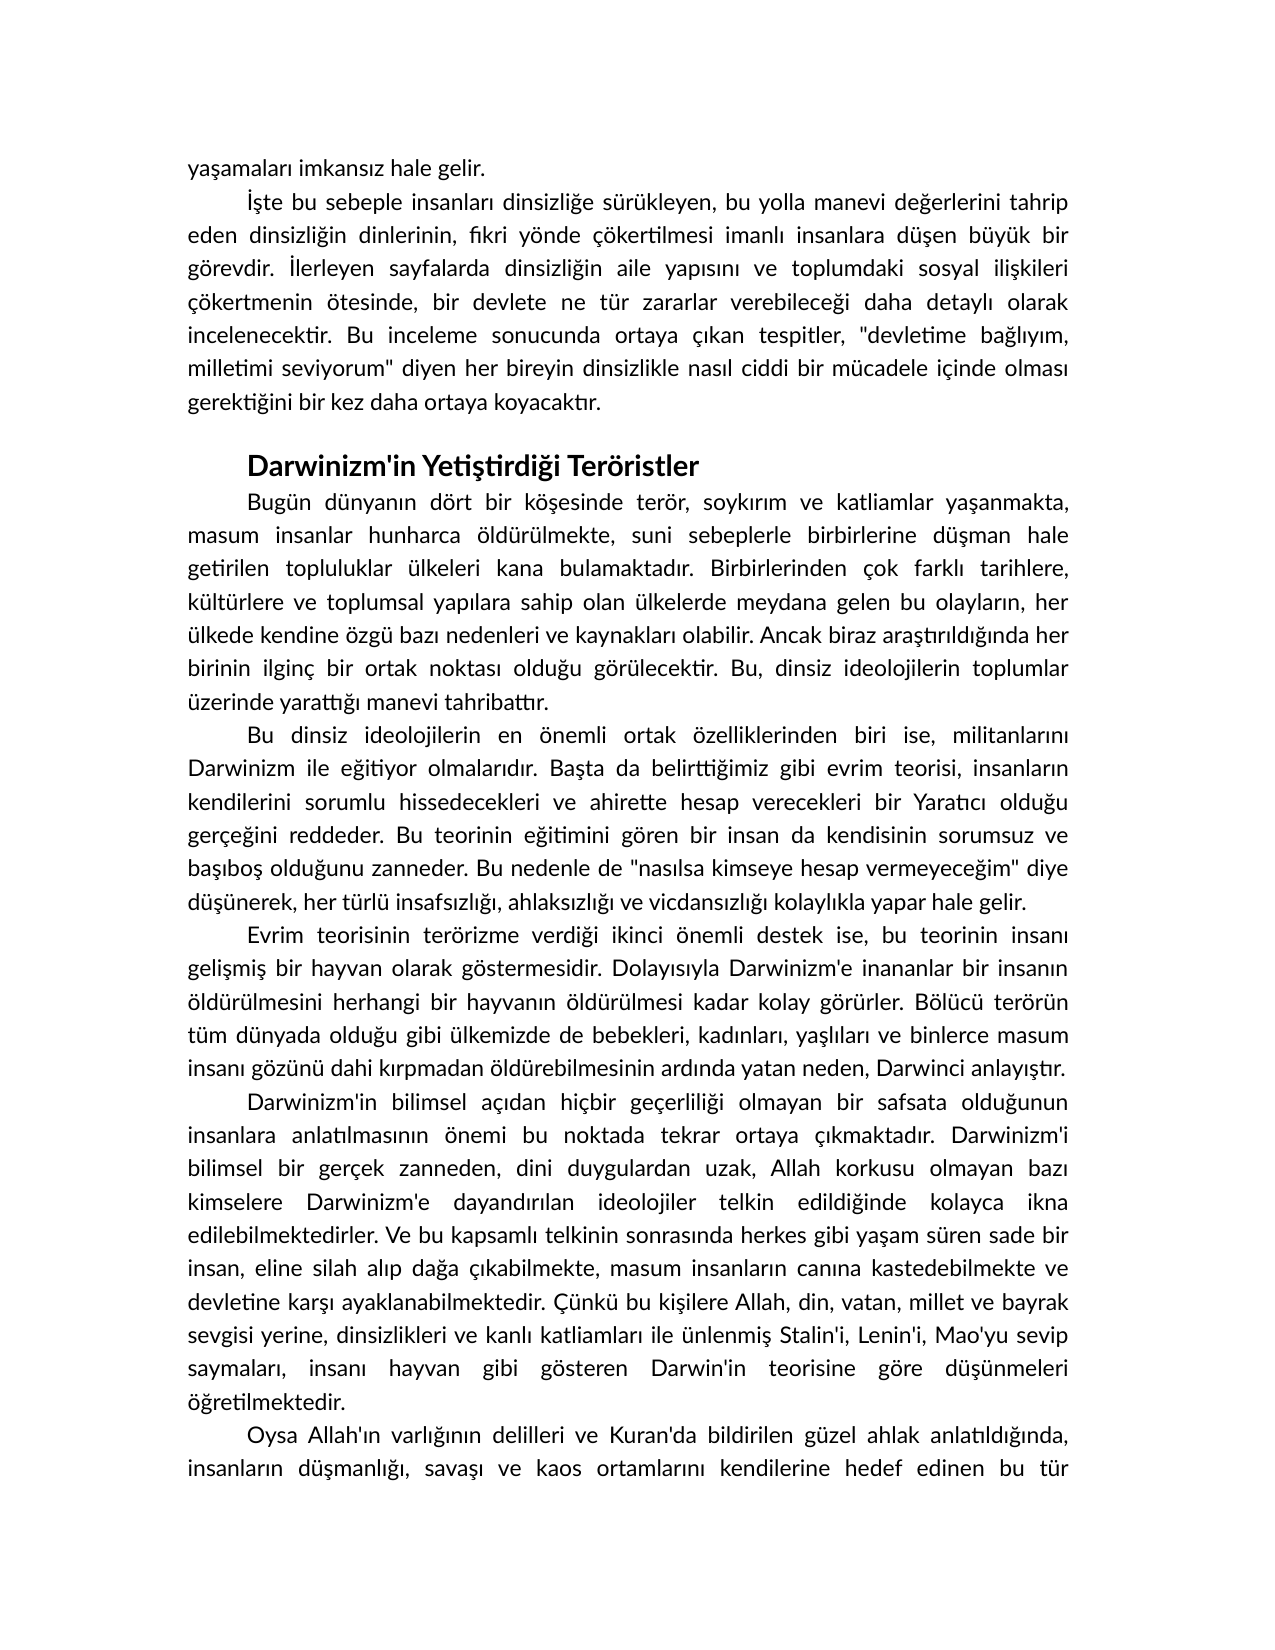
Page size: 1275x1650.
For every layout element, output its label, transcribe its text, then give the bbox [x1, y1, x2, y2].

text yaşamaları imkansız hale gelir. [187, 150, 1070, 183]
text Bu dinsiz ideolojilerin en önemli ortak özelliklerinden biri ise, militanlarını Darwinizm ile eğitiyor olmalarıdır. Başta da belirttiğimiz gibi evrim teorisi, insanların kendilerini sorumlu hissedecekleri ve ahirette hesap verecekleri bir Yaratıcı olduğu gerçeğini reddeder. Bu teorinin eğitimini gören bir insan da kendisinin sorumsuz ve başıboş olduğunu zanneder. Bu nedenle de "nasılsa kimseye hesap vermeyeceğim" diye düşünerek, her türlü insafsızlığı, ahlaksızlığı ve vicdansızlığı kolaylıkla yapar hale gelir. [187, 717, 1070, 917]
text Darwinizm'in Yetiştirdiği Teröristler [187, 450, 1070, 483]
text Bugün dünyanın dört bir köşesinde terör, soykırım ve katliamlar yaşanmakta, masum insanlar hunharca öldürülmekte, suni sebeplerle birbirlerine düşman hale getirilen topluluklar ülkeleri kana bulamaktadır. Birbirlerinden çok farklı tarihlere, kültürlere ve toplumsal yapılara sahip olan ülkelerde meydana gelen bu olayların, her ülkede kendine özgü bazı nedenleri ve kaynakları olabilir. Ancak biraz araştırıldığında her birinin ilginç bir ortak noktası olduğu görülecektir. Bu, dinsiz ideolojilerin toplumlar üzerinde yarattığı manevi tahribattır. [187, 483, 1070, 717]
text Evrim teorisinin terörizme verdiği ikinci önemli destek ise, bu teorinin insanı gelişmiş bir hayvan olarak göstermesidir. Dolayısıyla Darwinizm'e inananlar bir insanın öldürülmesini herhangi bir hayvanın öldürülmesi kadar kolay görürler. Bölücü terörün tüm dünyada olduğu gibi ülkemizde de bebekleri, kadınları, yaşlıları ve binlerce masum insanı gözünü dahi kırpmadan öldürebilmesinin ardında yatan neden, Darwinci anlayıştır. [187, 917, 1070, 1083]
text Oysa Allah'ın varlığının delilleri ve Kuran'da bildirilen güzel ahlak anlatıldığında, insanların düşmanlığı, savaşı ve kaos ortamlarını kendilerine hedef edinen bu tür [187, 1417, 1070, 1483]
text İşte bu sebeple insanları dinsizliğe sürükleyen, bu yolla manevi değerlerini tahrip eden dinsizliğin dinlerinin, fikri yönde çökertilmesi imanlı insanlara düşen büyük bir görevdir. İlerleyen sayfalarda dinsizliğin aile yapısını ve toplumdaki sosyal ilişkileri çökertmenin ötesinde, bir devlete ne tür zararlar verebileceği daha detaylı olarak incelenecektir. Bu inceleme sonucunda ortaya çıkan tespitler, "devletime bağlıyım, milletimi seviyorum" diyen her bireyin dinsizlikle nasıl ciddi bir mücadele içinde olması gerektiğini bir kez daha ortaya koyacaktır. [187, 183, 1070, 417]
text Darwinizm'in bilimsel açıdan hiçbir geçerliliği olmayan bir safsata olduğunun insanlara anlatılmasının önemi bu noktada tekrar ortaya çıkmaktadır. Darwinizm'i bilimsel bir gerçek zanneden, dini duygulardan uzak, Allah korkusu olmayan bazı kimselere Darwinizm'e dayandırılan ideolojiler telkin edildiğinde kolayca ikna edilebilmektedirler. Ve bu kapsamlı telkinin sonrasında herkes gibi yaşam süren sade bir insan, eline silah alıp dağa çıkabilmekte, masum insanların canına kastedebilmekte ve devletine karşı ayaklanabilmektedir. Çünkü bu kişilere Allah, din, vatan, millet ve bayrak sevgisi yerine, dinsizlikleri ve kanlı katliamları ile ünlenmiş Stalin'i, Lenin'i, Mao'yu sevip saymaları, insanı hayvan gibi gösteren Darwin'in teorisine göre düşünmeleri öğretilmektedir. [187, 1083, 1070, 1417]
